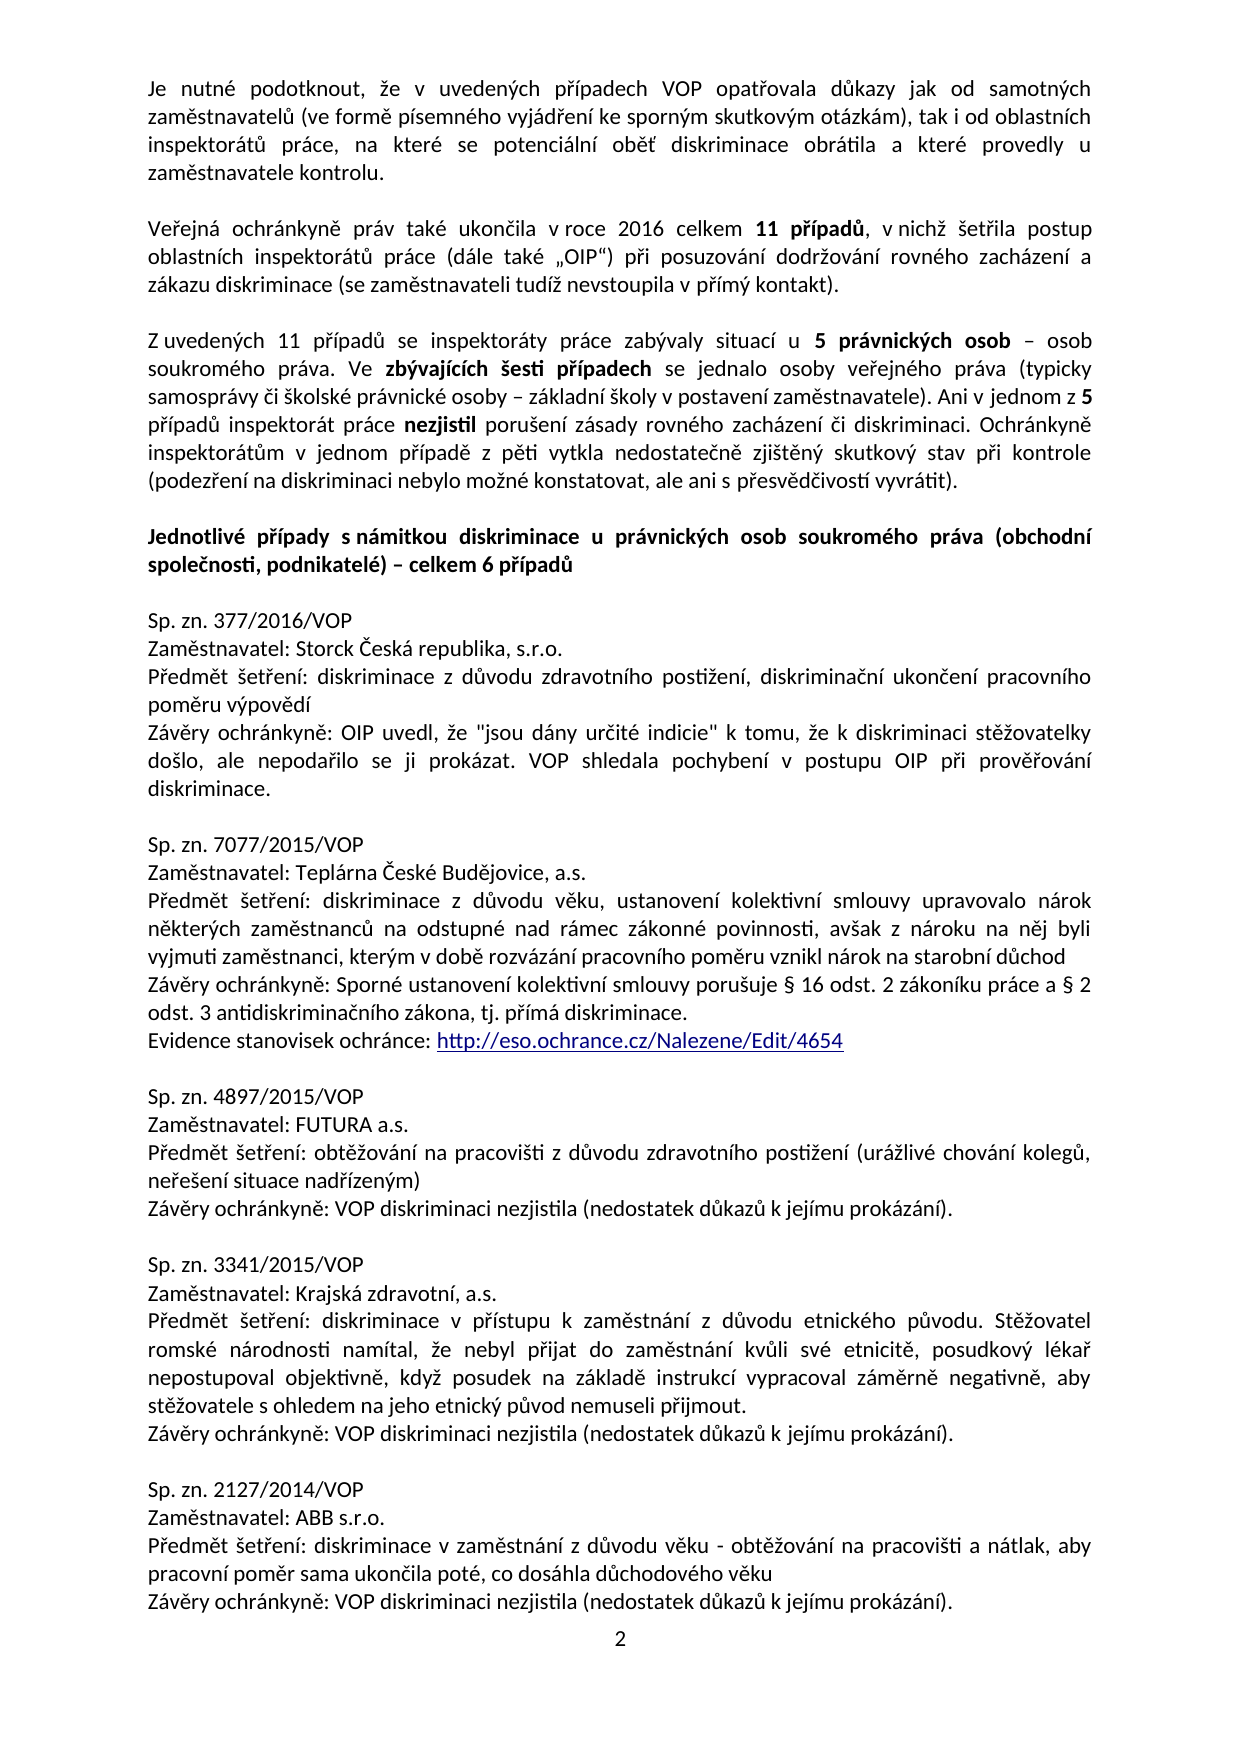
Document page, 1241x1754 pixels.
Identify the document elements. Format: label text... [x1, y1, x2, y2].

text Z uvedených 11 případů se inspektoráty práce zabývaly situací u 5 právnických osob – osob soukromého práva. Ve zbývajících šesti případech se jednalo osoby veřejného práva (typicky samosprávy či školské právnické osoby – základní školy v postavení zaměstnavatele). Ani v jednom z 5 případů inspektorát práce nezjistil porušení zásady rovného zacházení či diskriminaci. Ochránkyně inspektorátům v jednom případě z pěti vytkla nedostatečně zjištěný skutkový stav při kontrole (podezření na diskriminaci nebylo možné konstatovat, ale ani s přesvědčivostí vyvrátit). [148, 326, 1093, 494]
text Sp. zn. 4897/2015/VOP [148, 1082, 1093, 1111]
text Závěry ochránkyně: VOP diskriminaci nezjistila (nedostatek důkazů k jejímu prokázání). [148, 1587, 1093, 1615]
text Závěry ochránkyně: Sporné ustanovení kolektivní smlouvy porušuje § 16 odst. 2 zákoníku práce a § 2 odst. 3 antidiskriminačního zákona, tj. přímá diskriminace. [148, 970, 1093, 1026]
text Předmět šetření: obtěžování na pracovišti z důvodu zdravotního postižení (urážlivé chování kolegů, neřešení situace nadřízeným) [148, 1138, 1093, 1194]
text Veřejná ochránkyně práv také ukončila v roce 2016 celkem 11 případů, v nichž šetřila postup oblastních inspektorátů práce (dále také „OIP“) při posuzování dodržování rovného zacházení a zákazu diskriminace (se zaměstnavateli tudíž nevstoupila v přímý kontakt). [148, 214, 1093, 298]
text Předmět šetření: diskriminace v přístupu k zaměstnání z důvodu etnického původu. Stěžovatel romské národnosti namítal, že nebyl přijat do zaměstnání kvůli své etnicitě, posudkový lékař nepostupoval objektivně, když posudek na základě instrukcí vypracoval záměrně negativně, aby stěžovatele s ohledem na jeho etnický původ nemuseli přijmout. [148, 1307, 1093, 1419]
text Předmět šetření: diskriminace z důvodu věku, ustanovení kolektivní smlouvy upravovalo nárok některých zaměstnanců na odstupné nad rámec zákonné povinnosti, avšak z nároku na něj byli vyjmuti zaměstnanci, kterým v době rozvázání pracovního poměru vznikl nárok na starobní důchod [148, 886, 1093, 970]
text Je nutné podotknout, že v uvedených případech VOP opatřovala důkazy jak od samotných zaměstnavatelů (ve formě písemného vyjádření ke sporným skutkovým otázkám), tak i od oblastních inspektorátů práce, na které se potenciální oběť diskriminace obrátila a které provedly u zaměstnavatele kontrolu. [148, 74, 1093, 186]
text Sp. zn. 2127/2014/VOP [148, 1475, 1093, 1503]
text Zaměstnavatel: FUTURA a.s. [148, 1111, 1093, 1138]
text Jednotlivé případy s námitkou diskriminace u právnických osob soukromého práva (obchodní společnosti, podnikatelé) – celkem 6 případů [148, 522, 1093, 578]
text Zaměstnavatel: Krajská zdravotní, a.s. [148, 1279, 1093, 1307]
text Závěry ochránkyně: VOP diskriminaci nezjistila (nedostatek důkazů k jejímu prokázání). [148, 1419, 1093, 1447]
text Zaměstnavatel: ABB s.r.o. [148, 1503, 1093, 1531]
text Sp. zn. 377/2016/VOP [148, 606, 1093, 634]
text Závěry ochránkyně: VOP diskriminaci nezjistila (nedostatek důkazů k jejímu prokázání). [148, 1194, 1093, 1223]
text Evidence stanovisek ochránce: http://eso.ochrance.cz/Nalezene/Edit/4654 [148, 1026, 1093, 1054]
text Sp. zn. 3341/2015/VOP [148, 1251, 1093, 1279]
text Zaměstnavatel: Teplárna České Budějovice, a.s. [148, 858, 1093, 886]
text Závěry ochránkyně: OIP uvedl, že "jsou dány určité indicie" k tomu, že k diskriminaci stěžovatelky došlo, ale nepodařilo se ji prokázat. VOP shledala pochybení v postupu OIP při prověřování diskriminace. [148, 718, 1093, 802]
text Předmět šetření: diskriminace z důvodu zdravotního postižení, diskriminační ukončení pracovního poměru výpovědí [148, 662, 1093, 718]
text Zaměstnavatel: Storck Česká republika, s.r.o. [148, 634, 1093, 662]
text Předmět šetření: diskriminace v zaměstnání z důvodu věku - obtěžování na pracovišti a nátlak, aby pracovní poměr sama ukončila poté, co dosáhla důchodového věku [148, 1531, 1093, 1587]
text Sp. zn. 7077/2015/VOP [148, 830, 1093, 858]
